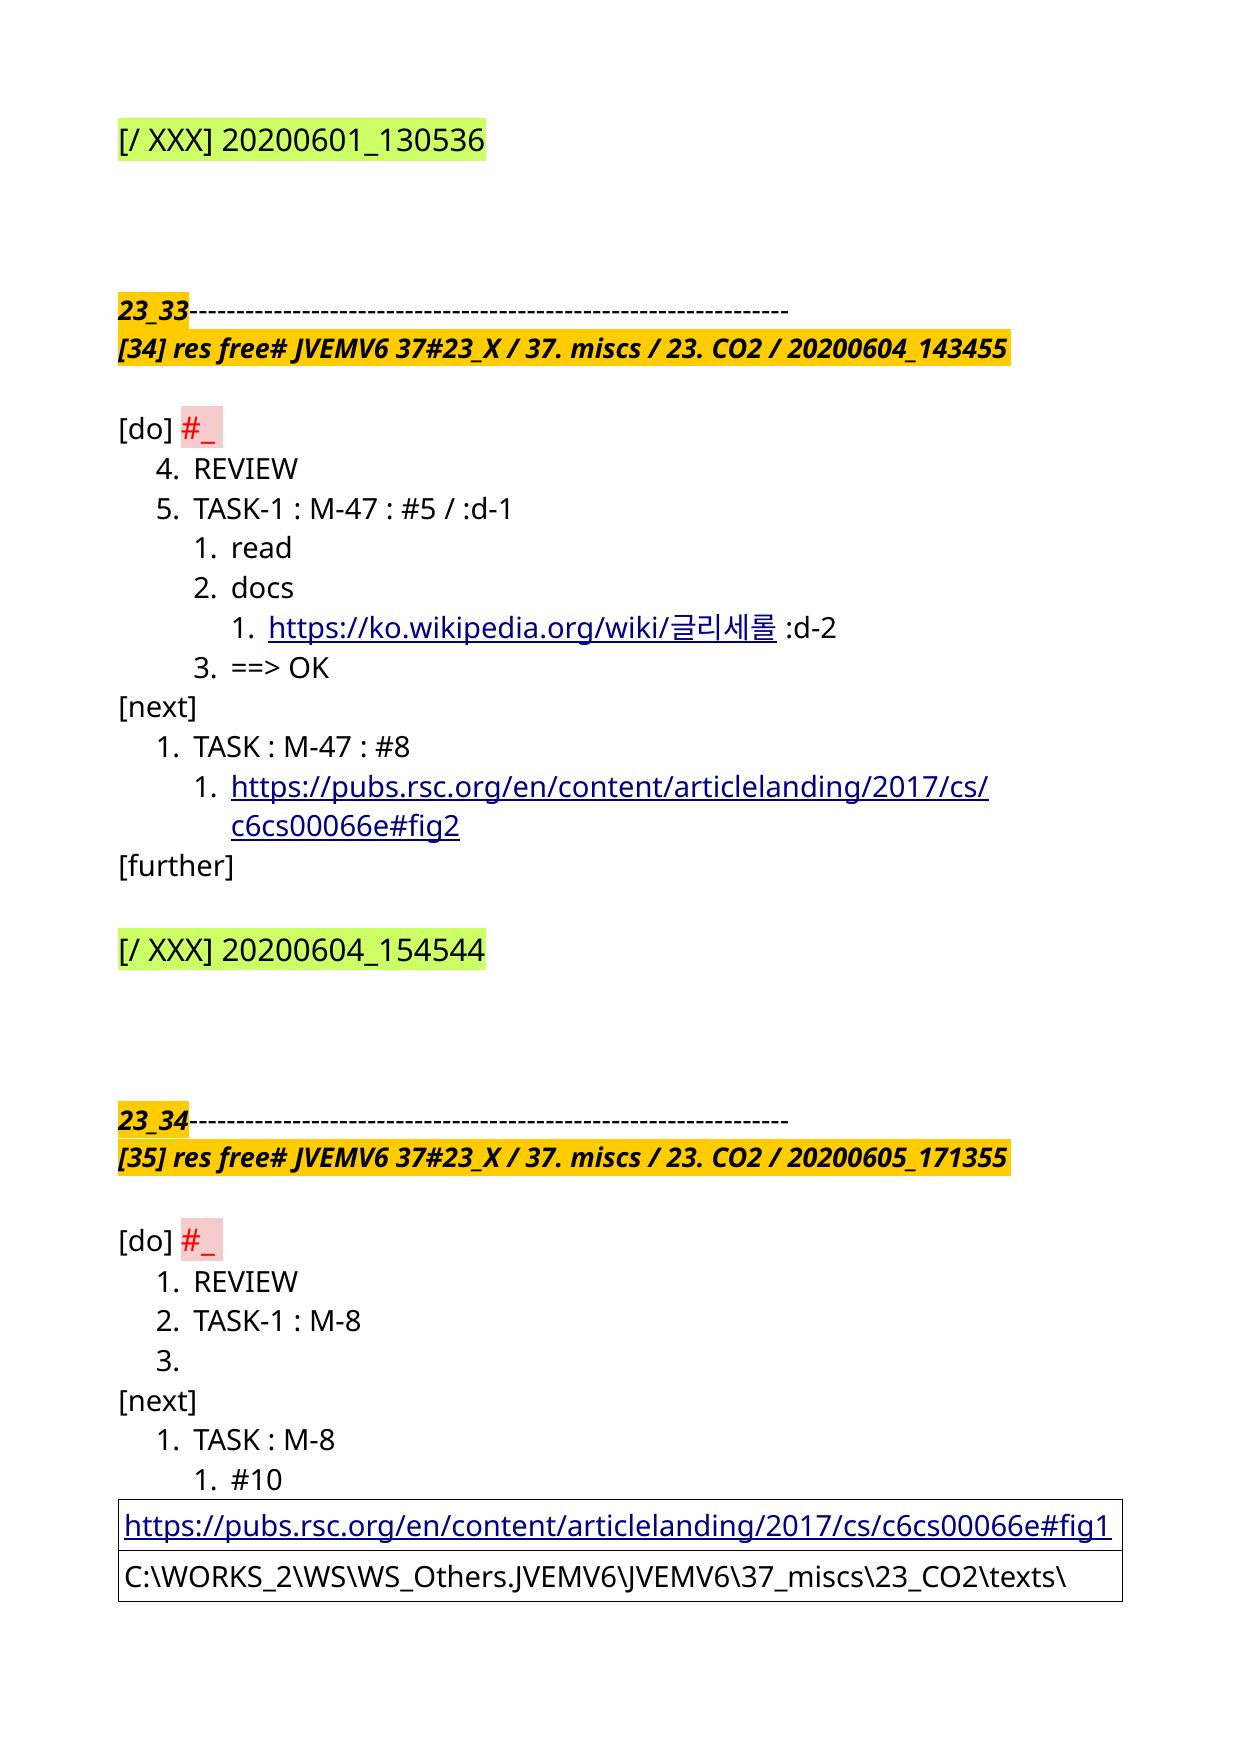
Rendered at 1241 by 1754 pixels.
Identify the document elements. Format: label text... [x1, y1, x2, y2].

list TASK-1 : M-47 : #5 / :d-1 [156, 488, 1122, 528]
list TASK : M-47 : #8 [156, 726, 1122, 766]
text [do] #_ [118, 1218, 1122, 1261]
text [/ XXX] 20200604_154544 [118, 885, 1122, 970]
list read [193, 528, 1122, 567]
text [/ XXX] 20200601_130536 [118, 118, 1122, 161]
text [further] [118, 845, 1122, 885]
text 23_34---------------------------------------------------------------- [118, 1099, 1122, 1139]
text [34] res free# JVEMV6 37#23_X / 37. miscs / 23. CO2 / 20200604_143455 [118, 329, 1122, 366]
list TASK : M-8 [156, 1419, 1122, 1459]
text 23_33---------------------------------------------------------------- [118, 289, 1122, 329]
text [35] res free# JVEMV6 37#23_X / 37. miscs / 23. CO2 / 20200605_171355 [118, 1139, 1122, 1176]
text [next] [118, 687, 1122, 726]
text [do] #_ [118, 406, 1122, 448]
list REVIEW [156, 1261, 1122, 1301]
list https://ko.wikipedia.org/wiki/글리세롤 :d-2 [231, 607, 1122, 647]
list #10 [193, 1459, 1122, 1499]
list TASK-1 : M-8 [156, 1301, 1122, 1340]
text [next] [118, 1380, 1122, 1419]
list docs [193, 567, 1122, 607]
list REVIEW [156, 448, 1122, 488]
table_cell C:\WORKS_2\WS\WS_Others.JVEMV6\JVEMV6\37_miscs\23_CO2\texts\ [119, 1551, 1122, 1601]
list https://pubs.rsc.org/en/content/articlelanding/2017/cs/c6cs00066e#fig2 [193, 766, 1122, 845]
list ==> OK [193, 647, 1122, 687]
table_header https://pubs.rsc.org/en/content/articlelanding/2017/cs/c6cs00066e#fig1 [119, 1500, 1122, 1550]
